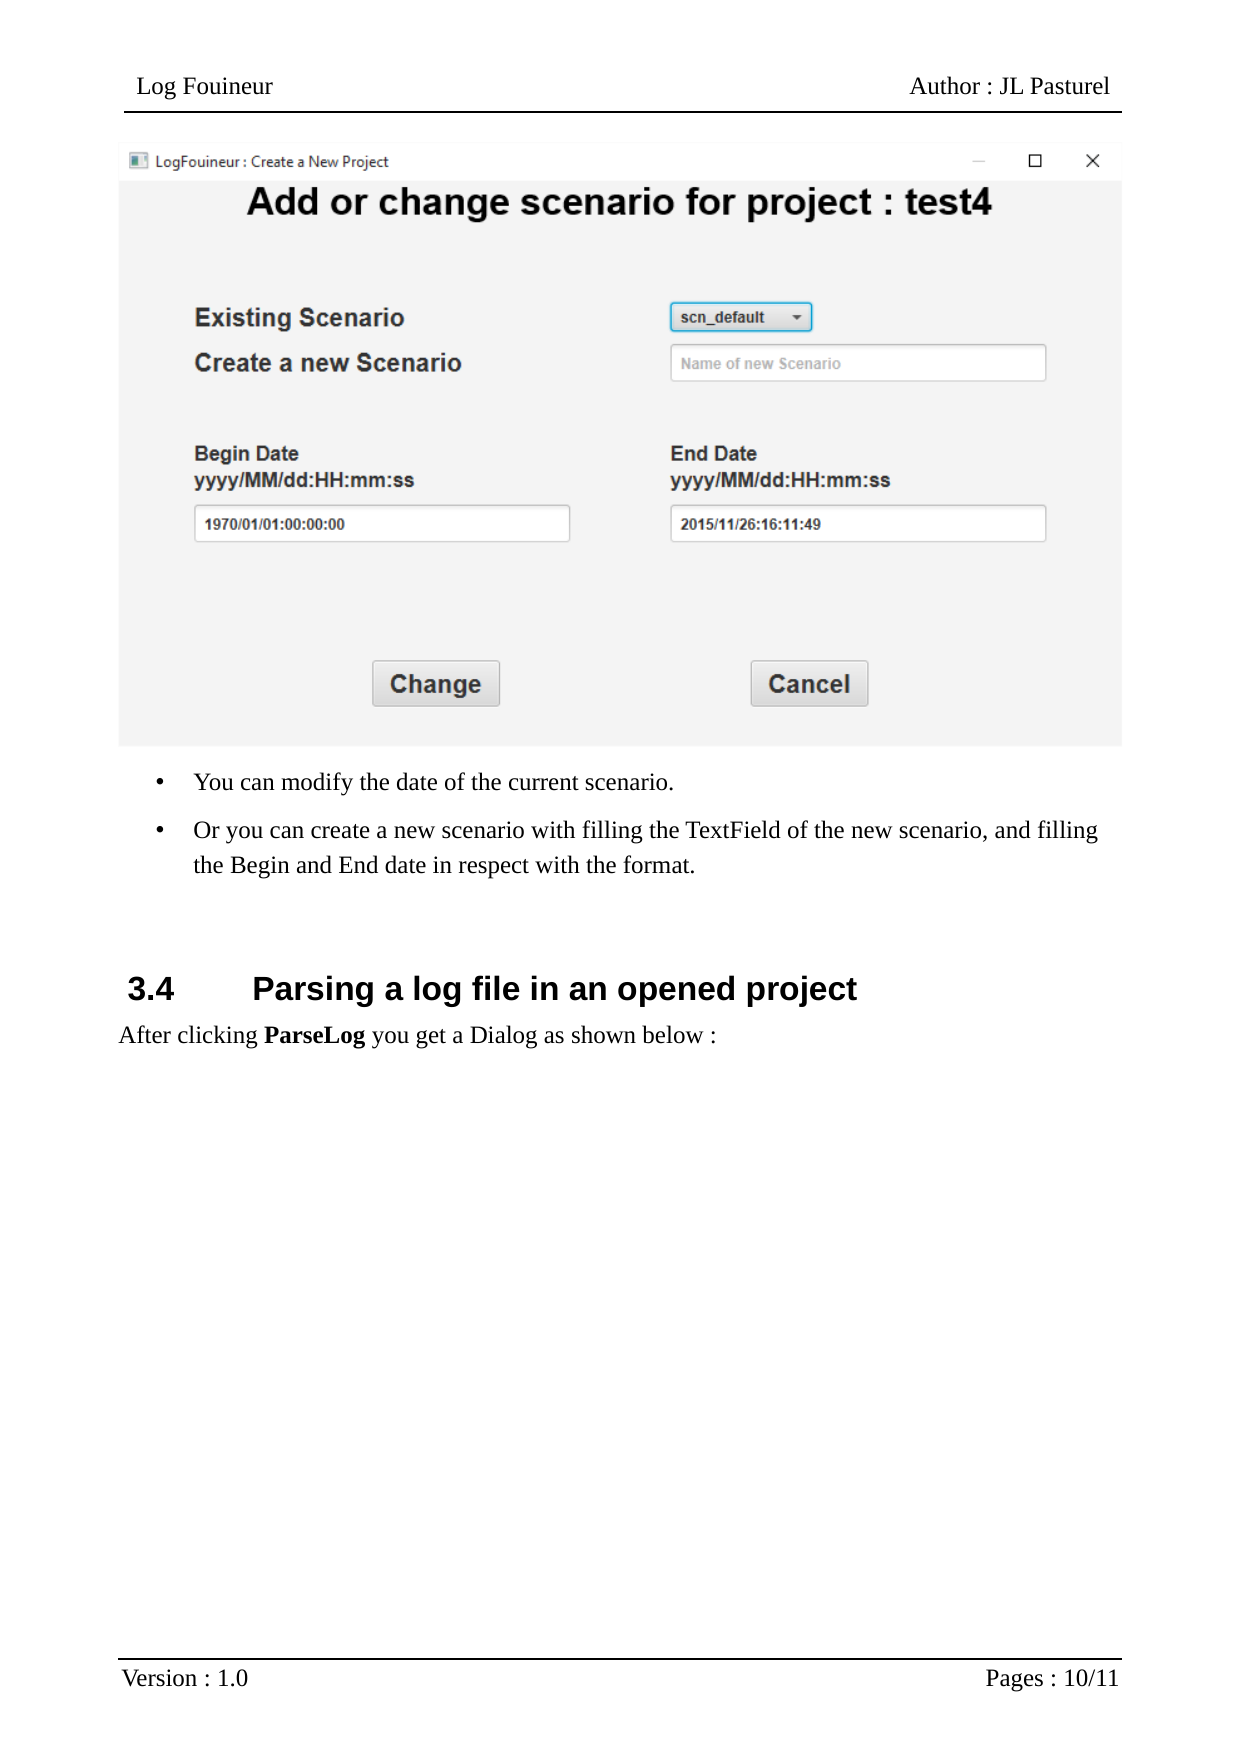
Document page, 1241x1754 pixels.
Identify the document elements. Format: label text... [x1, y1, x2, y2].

subtitle Parsing a log file in an opened project [118, 969, 1122, 1008]
list You can modify the date of the current scenario. [156, 767, 1122, 795]
text After clicking ParseLog you get a Dialog as shown below : [118, 1020, 1122, 1049]
picture [118, 142, 1123, 747]
list Or you can create a new scenario with filling the TextField of the new scenario, and filling the Begin and End date in respect with the format. [156, 816, 1122, 879]
